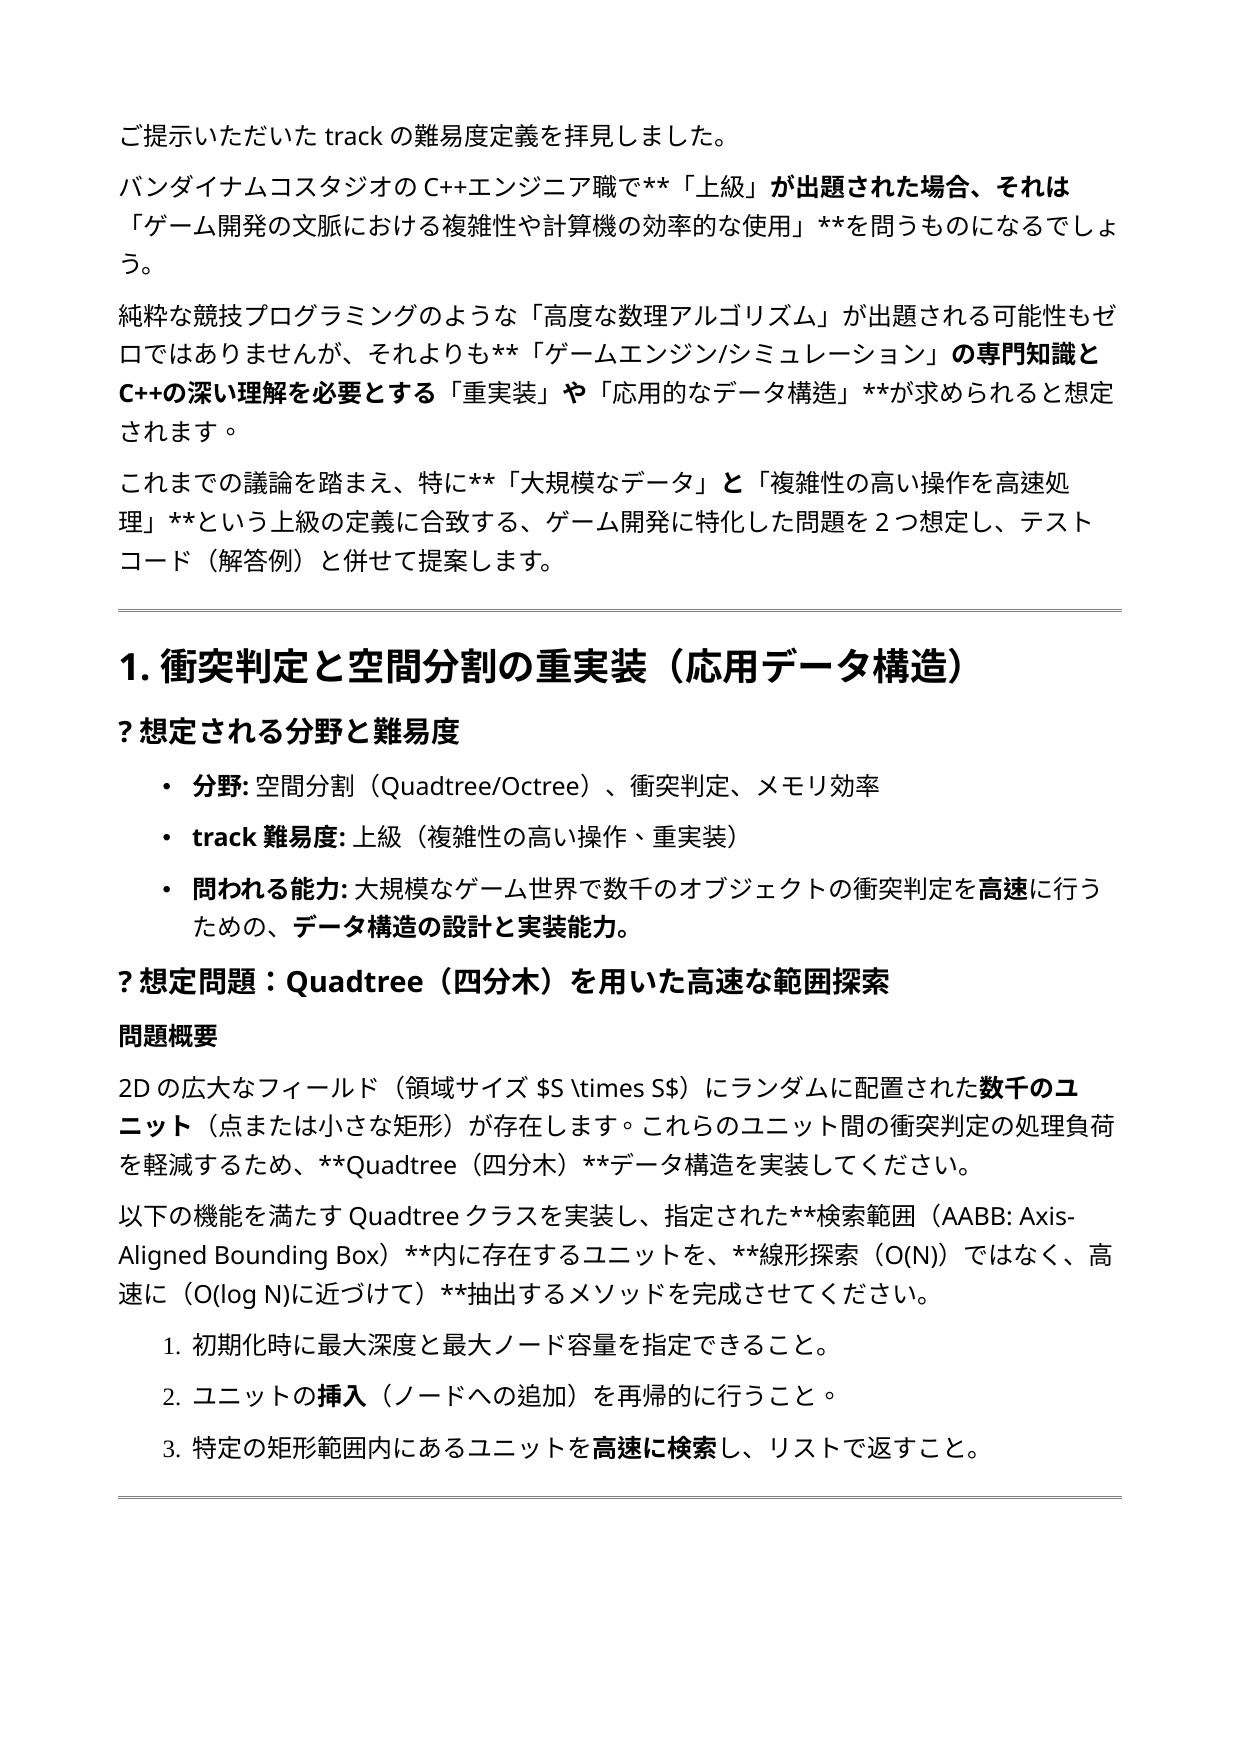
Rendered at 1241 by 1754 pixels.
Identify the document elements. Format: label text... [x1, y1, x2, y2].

list 特定の矩形範囲内にあるユニットを高速に検索し、リストで返すこと。 [162, 1430, 1122, 1464]
list 初期化時に最大深度と最大ノード容量を指定できること。 [162, 1328, 1122, 1362]
subtitle 問題概要 [118, 1019, 1122, 1053]
text バンダイナムコスタジオのC++エンジニア職で**「上級」が出題された場合、それは「ゲーム開発の文脈における複雑性や計算機の効率的な使用」**を問うものになるでしょう。 [118, 169, 1122, 281]
list 分野: 空間分割（Quadtree/Octree）、衝突判定、メモリ効率 [162, 769, 1122, 803]
subtitle ? 想定される分野と難易度 [118, 711, 1122, 751]
text 以下の機能を満たすQuadtreeクラスを実装し、指定された**検索範囲（AABB: Axis-Aligned Bounding Box）**内に存在するユニットを、**線形探索（O(N)）ではなく、高速に（O(log N)に近づけて）**抽出するメソッドを完成させてください。 [118, 1199, 1122, 1311]
text ご提示いただいた track の難易度定義を拝見しました。 [118, 118, 1122, 152]
subtitle ? 想定問題：Quadtree（四分木）を用いた高速な範囲探索 [118, 961, 1122, 1001]
text 純粋な競技プログラミングのような「高度な数理アルゴリズム」が出題される可能性もゼロではありませんが、それよりも**「ゲームエンジン/シミュレーション」の専門知識とC++の深い理解を必要とする「重実装」や「応用的なデータ構造」**が求められると想定されます。 [118, 298, 1122, 448]
list track 難易度: 上級（複雑性の高い操作、重実装） [162, 820, 1122, 854]
list 問われる能力: 大規模なゲーム世界で数千のオブジェクトの衝突判定を高速に行うための、データ構造の設計と実装能力。 [162, 871, 1122, 944]
subtitle 1. 衝突判定と空間分割の重実装（応用データ構造） [118, 641, 1122, 692]
text これまでの議論を踏まえ、特に**「大規模なデータ」と「複雑性の高い操作を高速処理」**という上級の定義に合致する、ゲーム開発に特化した問題を2つ想定し、テストコード（解答例）と併せて提案します。 [118, 466, 1122, 577]
list ユニットの挿入（ノードへの追加）を再帰的に行うこと。 [162, 1379, 1122, 1413]
text 2Dの広大なフィールド（領域サイズ $S \times S$）にランダムに配置された数千のユニット（点または小さな矩形）が存在します。これらのユニット間の衝突判定の処理負荷を軽減するため、**Quadtree（四分木）**データ構造を実装してください。 [118, 1070, 1122, 1182]
